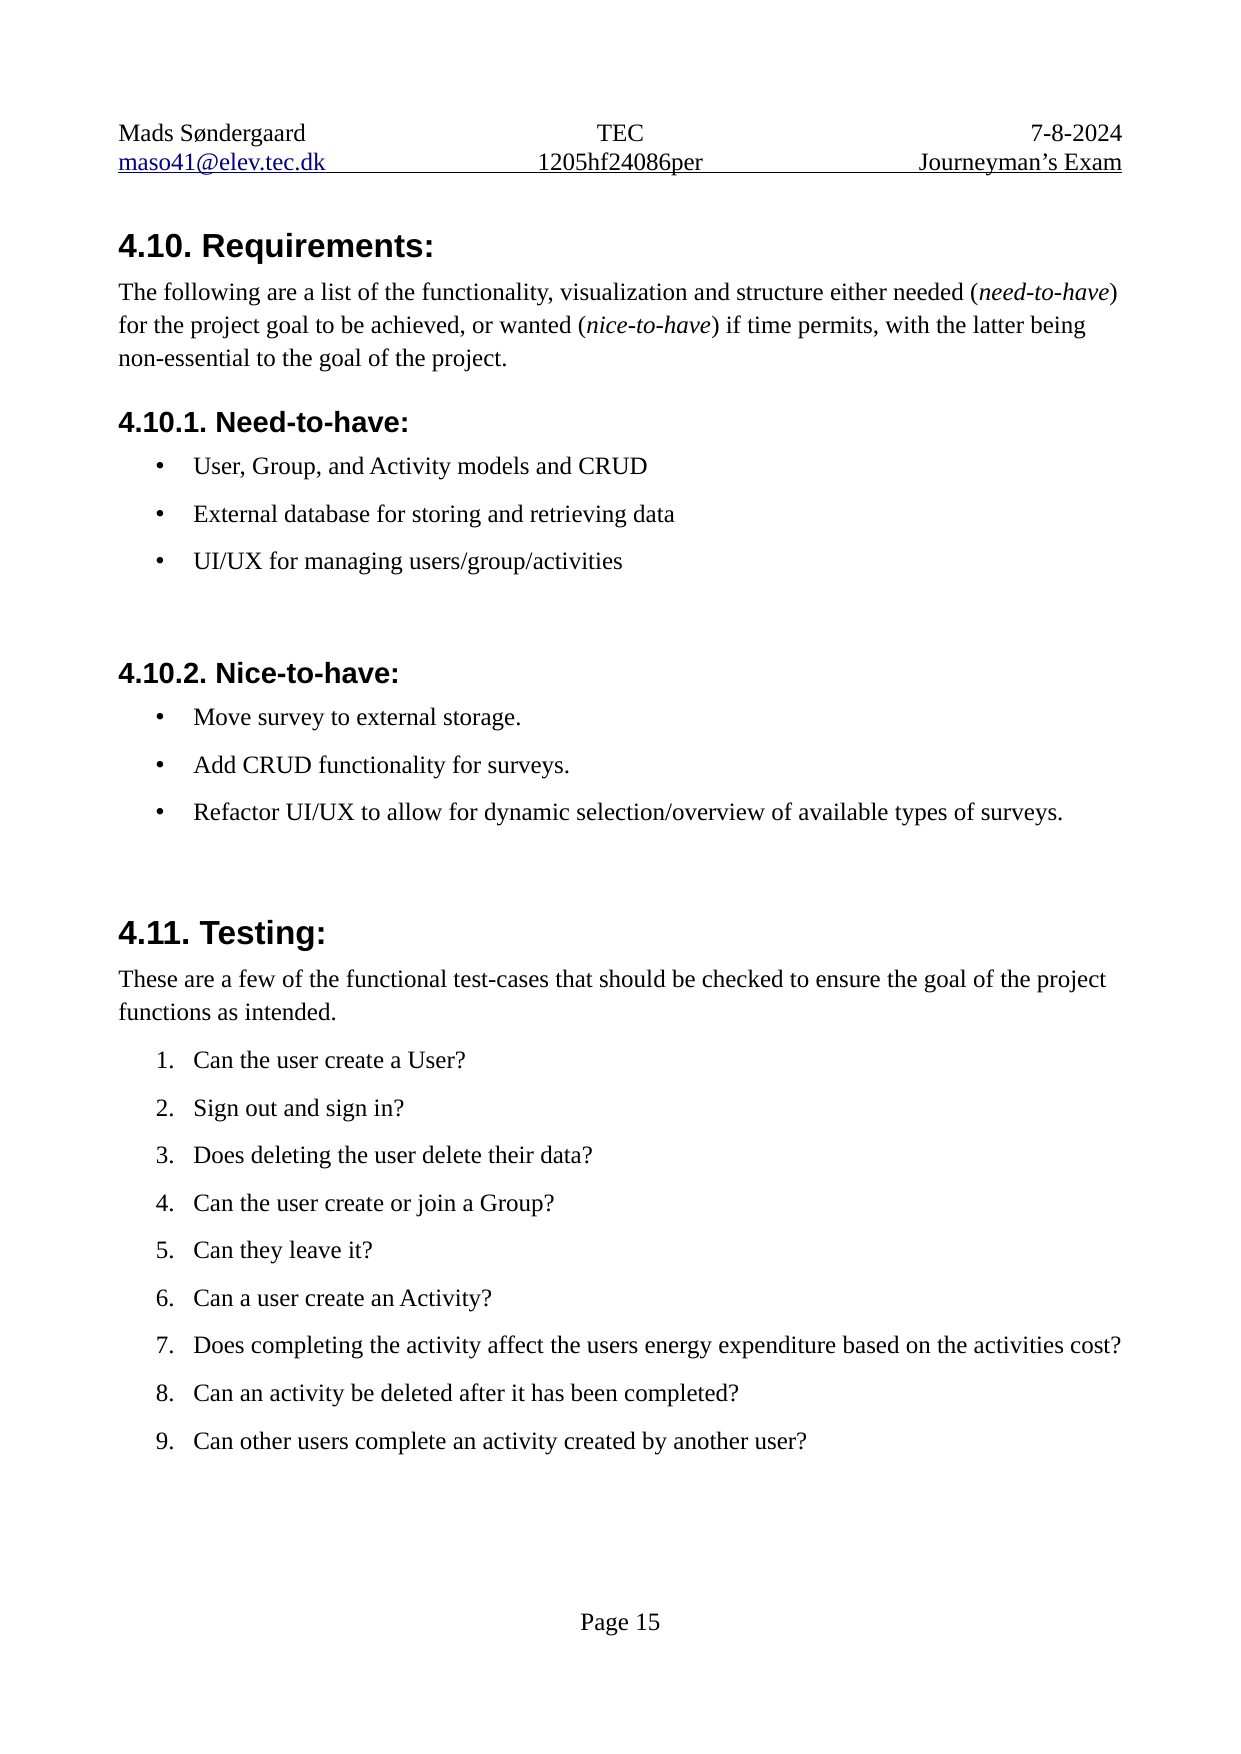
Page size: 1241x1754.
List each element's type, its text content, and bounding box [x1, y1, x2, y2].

list Can they leave it? [156, 1235, 1122, 1264]
subtitle 4.10. Requirements: [118, 226, 1122, 264]
list Can the user create a User? [156, 1045, 1122, 1074]
text These are a few of the functional test-cases that should be checked to ensure the goal of the project functions as intended. [118, 964, 1122, 1026]
list Can the user create or join a Group? [156, 1188, 1122, 1217]
list Can other users complete an activity created by another user? [156, 1426, 1122, 1454]
subtitle 4.10.2. Nice-to-have: [118, 656, 1122, 690]
list Does deleting the user delete their data? [156, 1140, 1122, 1169]
subtitle 4.10.1. Need-to-have: [118, 405, 1122, 439]
list Can an activity be deleted after it has been completed? [156, 1378, 1122, 1407]
list Add CRUD functionality for surveys. [156, 750, 1122, 778]
list User, Group, and Activity models and CRUD [156, 451, 1122, 480]
list Move survey to external storage. [156, 702, 1122, 731]
list UI/UX for managing users/group/activities [156, 546, 1122, 575]
subtitle 4.11. Testing: [118, 913, 1122, 952]
list Can a user create an Activity? [156, 1283, 1122, 1312]
text The following are a list of the functionality, visualization and structure either needed (need-to-have) for the project goal to be achieved, or wanted (nice-to-have) if time permits, with the latter being non-essential to the goal of the project. [118, 277, 1122, 372]
list Sign out and sign in? [156, 1093, 1122, 1121]
list Refactor UI/UX to allow for dynamic selection/overview of available types of surveys. [156, 797, 1122, 826]
list External database for storing and retrieving data [156, 499, 1122, 527]
list Does completing the activity affect the users energy expenditure based on the activities cost? [156, 1331, 1122, 1359]
